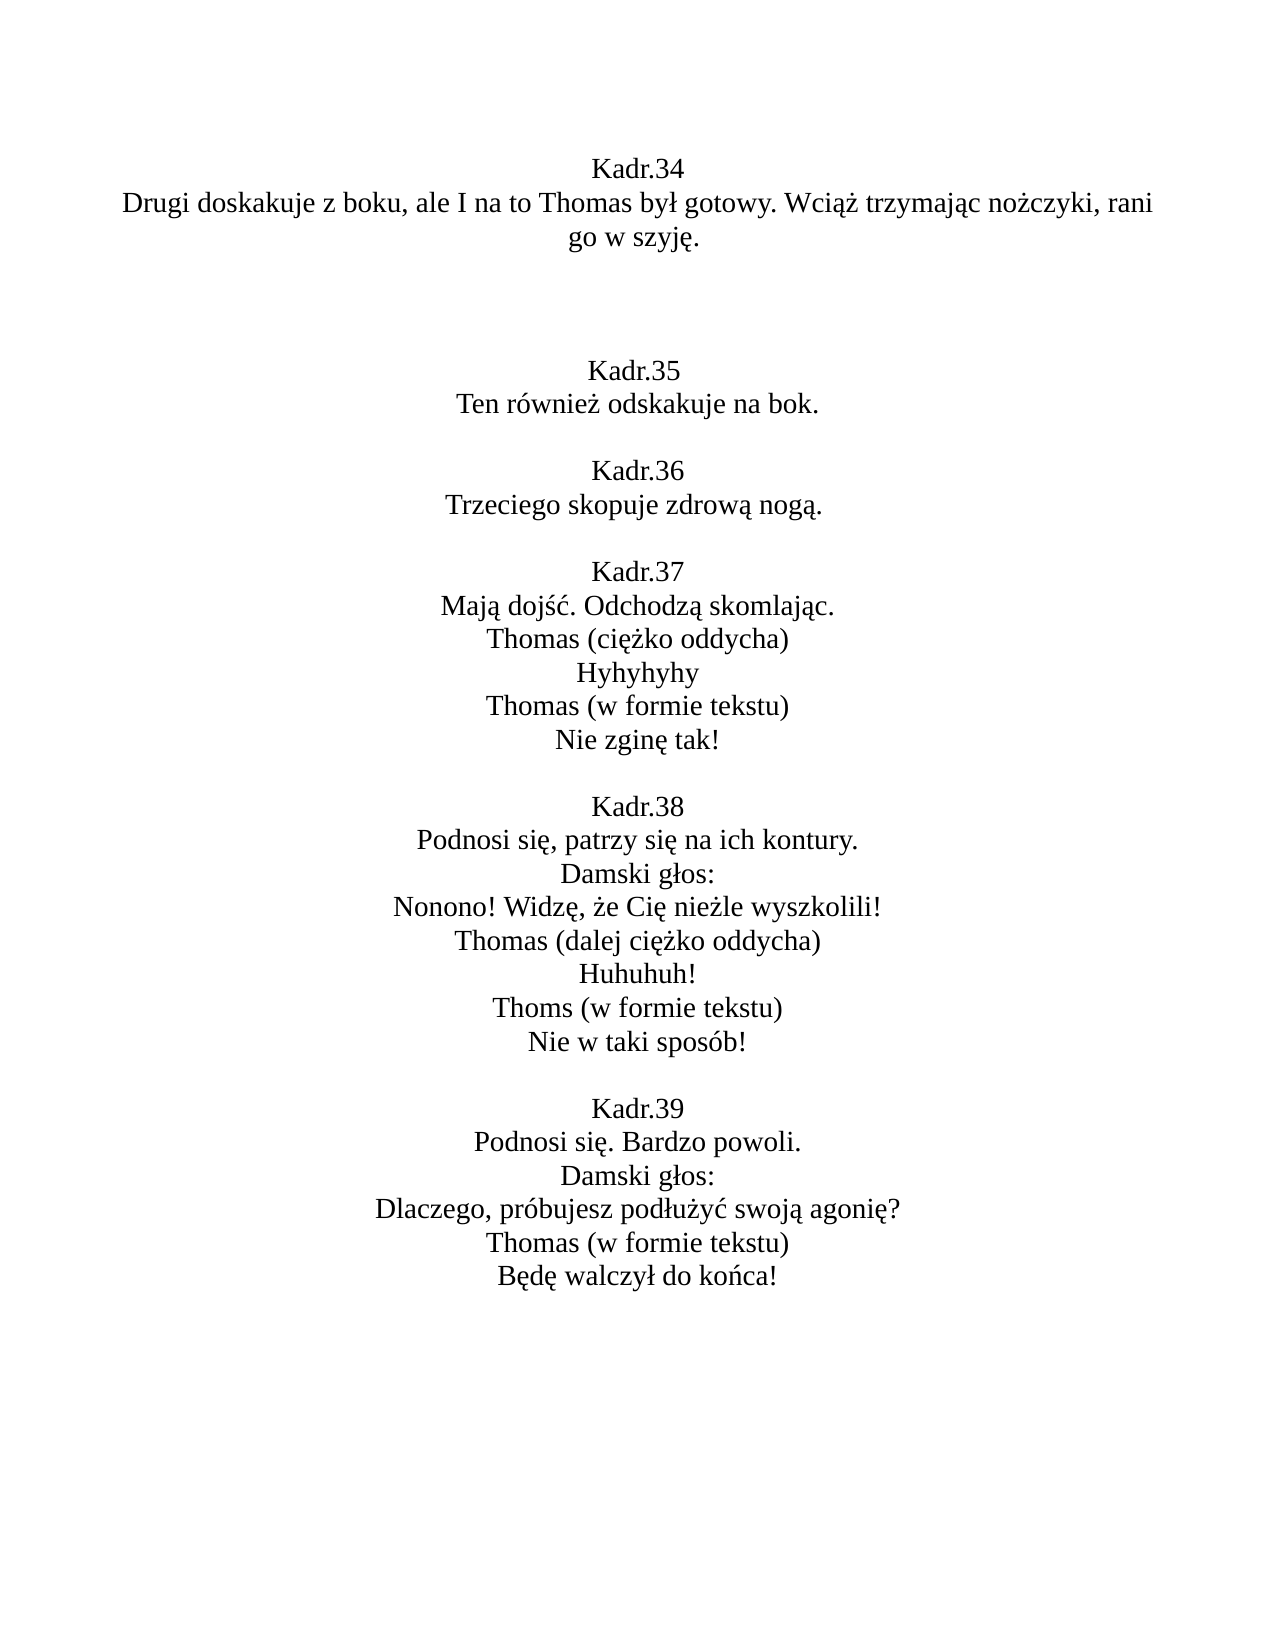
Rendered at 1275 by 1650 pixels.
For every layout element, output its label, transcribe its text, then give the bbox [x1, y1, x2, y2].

text Hyhyhyhy [118, 655, 1157, 688]
text Dlaczego, próbujesz podłużyć swoją agonię? [118, 1191, 1157, 1225]
text Nie w taki sposób! [118, 1024, 1157, 1057]
text Podnosi się, patrzy się na ich kontury. [118, 822, 1157, 856]
text Nie zginę tak! [118, 722, 1157, 755]
text Będę walczył do końca! [118, 1258, 1157, 1292]
text Drugi doskakuje z boku, ale I na to Thomas był gotowy. Wciąż trzymając nożczyki, rani go w szyję. [118, 185, 1157, 252]
text Damski głos: [118, 856, 1157, 889]
text Trzeciego skopuje zdrową nogą. [118, 487, 1157, 521]
text Kadr.38 [118, 789, 1157, 822]
text Kadr.39 [118, 1091, 1157, 1124]
text Podnosi się. Bardzo powoli. [118, 1124, 1157, 1158]
text Kadr.34 [118, 152, 1157, 185]
text Thomas (ciężko oddycha) [118, 621, 1157, 655]
text Ten również odskakuje na bok. [118, 386, 1157, 420]
text Nonono! Widzę, że Cię nieżle wyszkolili! [118, 889, 1157, 923]
text Damski głos: [118, 1158, 1157, 1191]
text Thoms (w formie tekstu) [118, 990, 1157, 1024]
text Huhuhuh! [118, 957, 1157, 990]
text Thomas (w formie tekstu) [118, 1225, 1157, 1258]
text Kadr.37 [118, 554, 1157, 588]
text Kadr.35 [118, 353, 1157, 386]
text Thomas (dalej ciężko oddycha) [118, 923, 1157, 957]
text Mają dojść. Odchodzą skomlając. [118, 588, 1157, 621]
text Kadr.36 [118, 453, 1157, 487]
text Thomas (w formie tekstu) [118, 688, 1157, 722]
